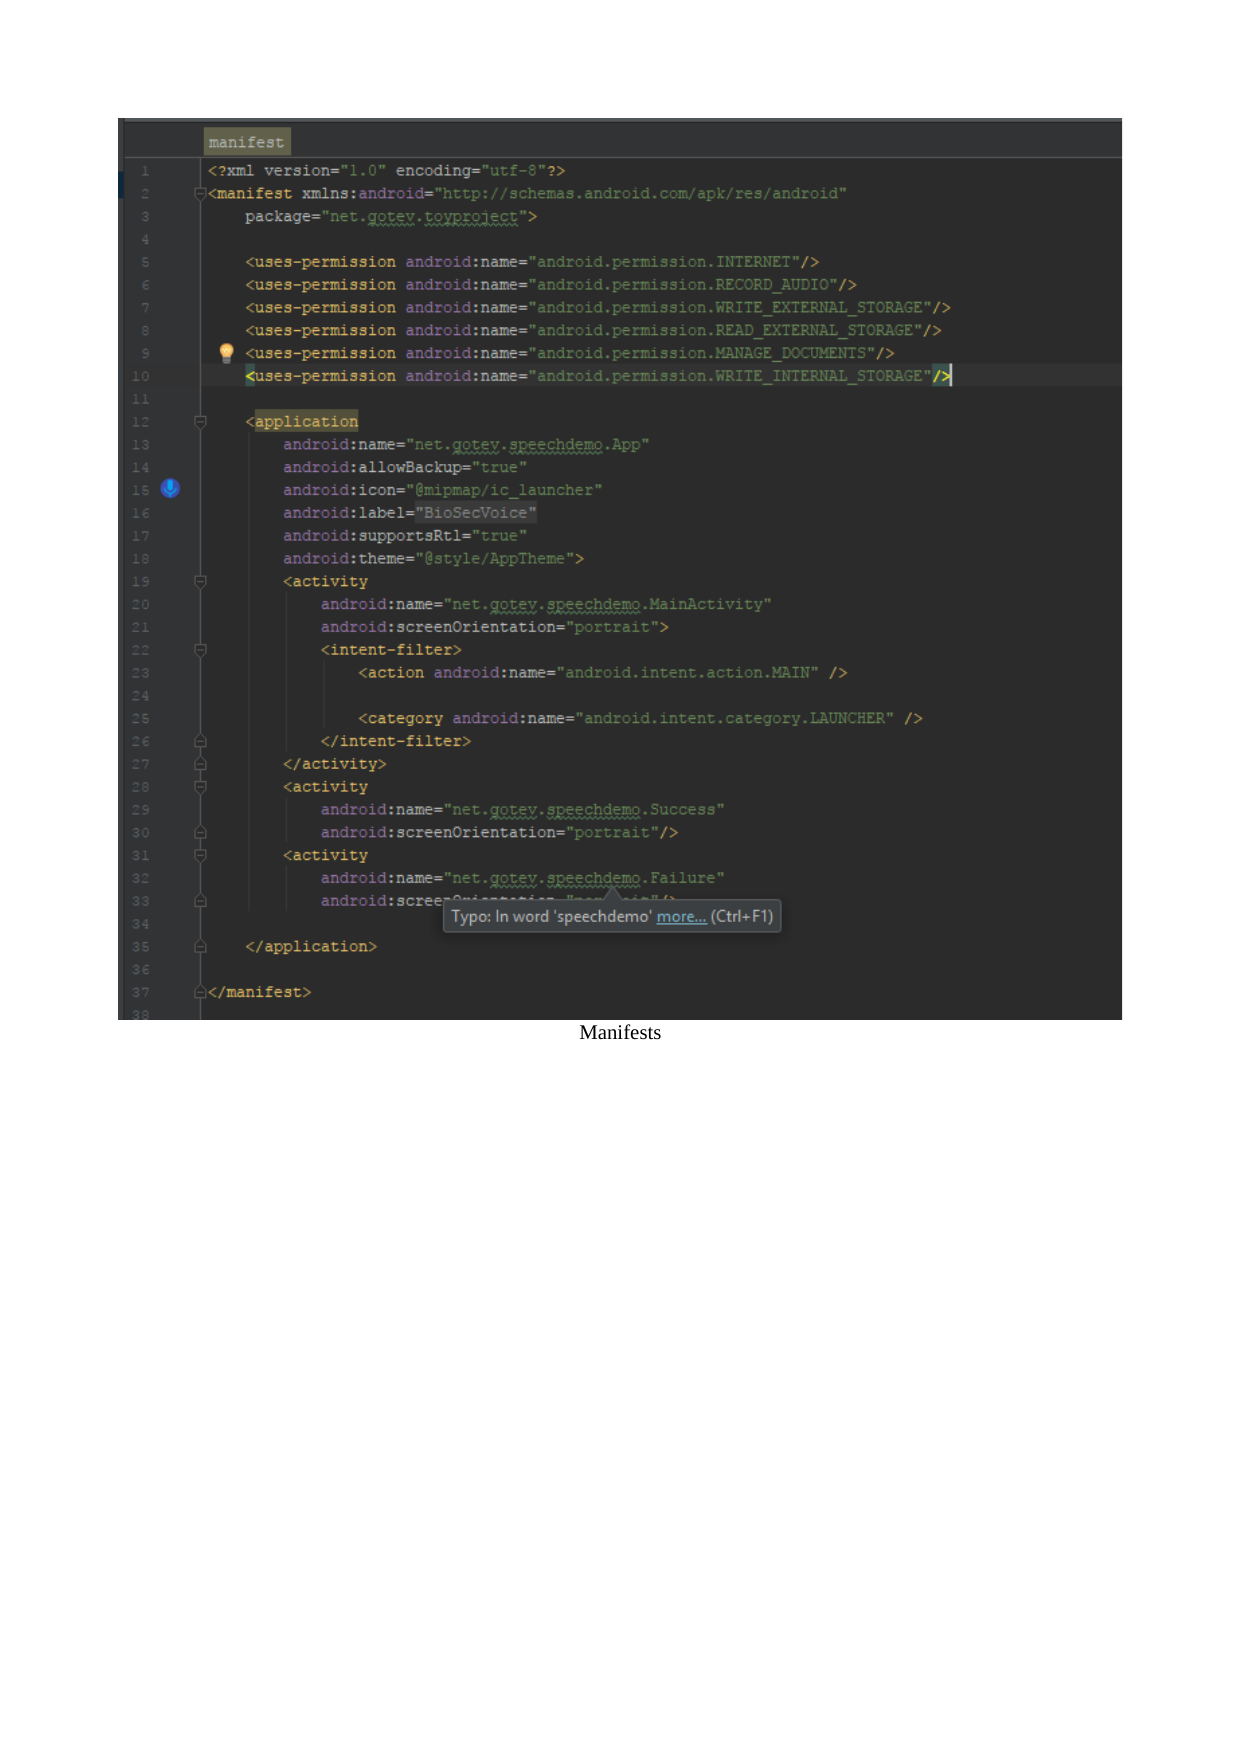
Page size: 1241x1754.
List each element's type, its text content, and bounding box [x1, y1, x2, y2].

text Manifests [118, 1020, 1122, 1044]
picture [118, 118, 1123, 1020]
